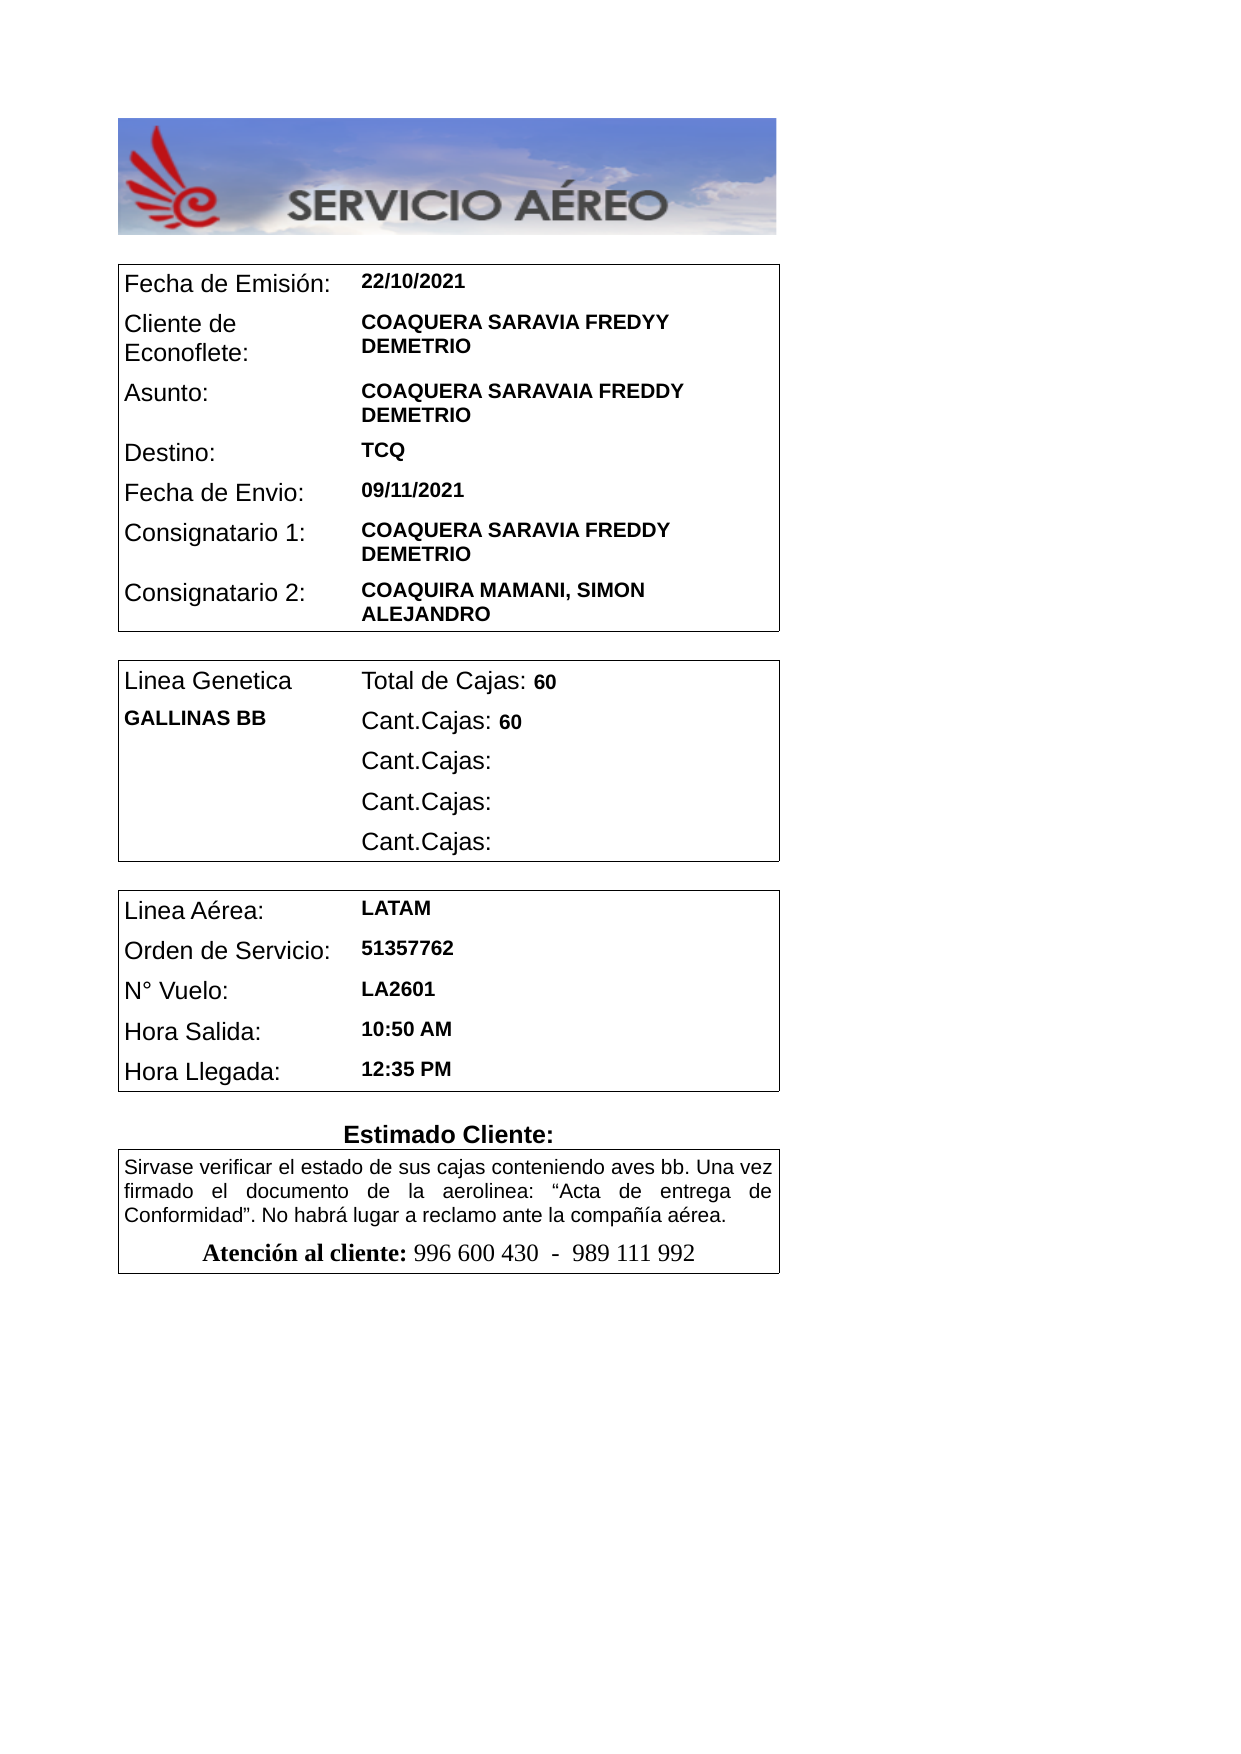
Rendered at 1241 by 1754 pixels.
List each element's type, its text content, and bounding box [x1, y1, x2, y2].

table_cell 12:35 PM [356, 1051, 779, 1091]
table_cell [118, 862, 356, 890]
table_cell COAQUIRA MAMANI, SIMON ALEJANDRO [356, 572, 779, 631]
table_cell Cant.Cajas: [356, 781, 779, 821]
table_cell Sirvase verificar el estado de sus cajas conteniendo aves bb. Una vez firmado el documento de la aerolinea: “Acta de entrega de Conformidad”. No habrá lugar a reclamo ante la compañía aérea. [119, 1150, 779, 1232]
table_cell [119, 821, 356, 861]
table_cell LA2601 [356, 971, 779, 1011]
table_cell 09/11/2021 [356, 472, 779, 512]
table_header Fecha de Emisión: [119, 265, 356, 304]
table_cell [119, 781, 356, 821]
table_cell Fecha de Envio: [119, 472, 356, 512]
table_cell Hora Llegada: [119, 1051, 356, 1091]
table_cell [356, 632, 779, 660]
table_cell Asunto: [119, 373, 356, 432]
picture [118, 118, 777, 235]
table_cell COAQUERA SARAVIA FREDDY DEMETRIO [356, 513, 779, 572]
table_cell Linea Aérea: [119, 891, 356, 930]
table_cell [118, 632, 356, 660]
table_cell Linea Genetica [119, 661, 356, 700]
table_cell Total de Cajas: 60 [356, 661, 779, 700]
table_cell N° Vuelo: [119, 971, 356, 1011]
table_cell Consignatario 2: [119, 572, 356, 631]
table_cell COAQUERA SARAVIA FREDYY DEMETRIO [356, 304, 779, 373]
table_cell Destino: [119, 432, 356, 472]
table_cell Cliente de Econoflete: [119, 304, 356, 373]
table_cell Estimado Cliente: [118, 1092, 779, 1149]
table_cell GALLINAS BB [119, 700, 356, 741]
table_cell Cant.Cajas: [356, 821, 779, 861]
table_cell Orden de Servicio: [119, 930, 356, 971]
table_cell [356, 862, 779, 890]
table_cell Cant.Cajas: 60 [356, 700, 779, 741]
table_cell TCQ [356, 432, 779, 472]
table_cell Cant.Cajas: [356, 741, 779, 781]
table_cell Atención al cliente: 996 600 430 - 989 111 992 [119, 1232, 779, 1272]
table_header 22/10/2021 [356, 265, 779, 304]
table_cell Hora Salida: [119, 1011, 356, 1051]
table_cell 10:50 AM [356, 1011, 779, 1051]
table_cell [119, 741, 356, 781]
table_cell 51357762 [356, 930, 779, 971]
table_cell LATAM [356, 891, 779, 930]
table_cell COAQUERA SARAVAIA FREDDY DEMETRIO [356, 373, 779, 432]
table_cell Consignatario 1: [119, 513, 356, 572]
